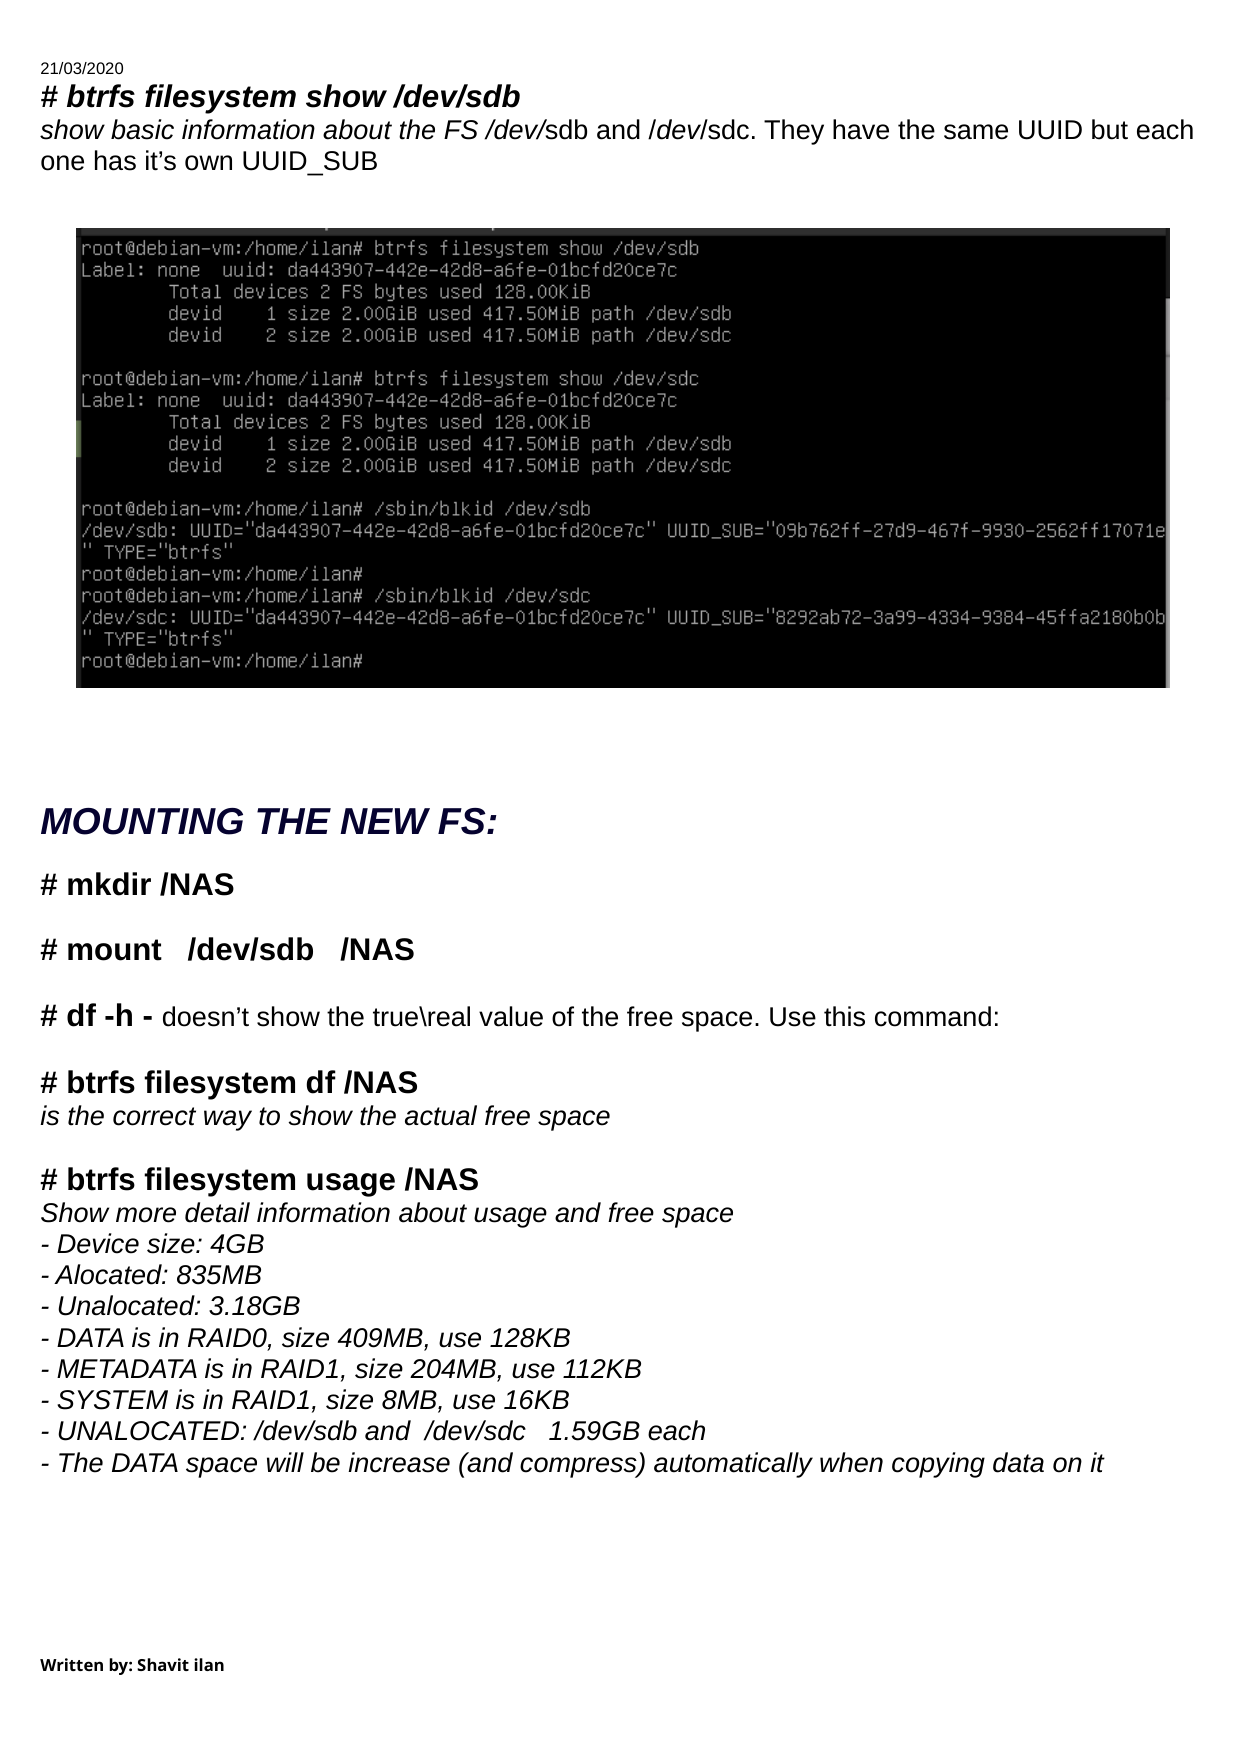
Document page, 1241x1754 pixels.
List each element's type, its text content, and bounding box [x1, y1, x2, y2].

text # btrfs filesystem usage /NAS Show more detail information about usage and free space - Device size: 4GB - Alocated: 835MB - Unalocated: 3.18GB - DATA is in RAID0, size 409MB, use 128KB - METADATA is in RAID1, size 204MB, use 112KB - SYSTEM is in RAID1, size 8MB, use 16KB - UNALOCATED: /dev/sdb and /dev/sdc 1.59GB each - The DATA space will be increase (and compress) automatically when copying data on it [40, 1161, 1200, 1478]
text # mount /dev/sdb /NAS [40, 931, 1200, 967]
subtitle MOUNTING THE NEW FS: [40, 799, 1200, 842]
text # mkdir /NAS [40, 866, 1200, 902]
picture [76, 228, 1170, 688]
text # df -h - doesn’t show the true\real value of the free space. Use this command: # btrfs filesystem df /NAS is the correct way to show the actual free space [40, 997, 1200, 1131]
text # btrfs filesystem show /dev/sdb show basic information about the FS /dev/sdb and /dev/sdc. They have the same UUID but each one has it’s own UUID_SUB [40, 78, 1200, 177]
